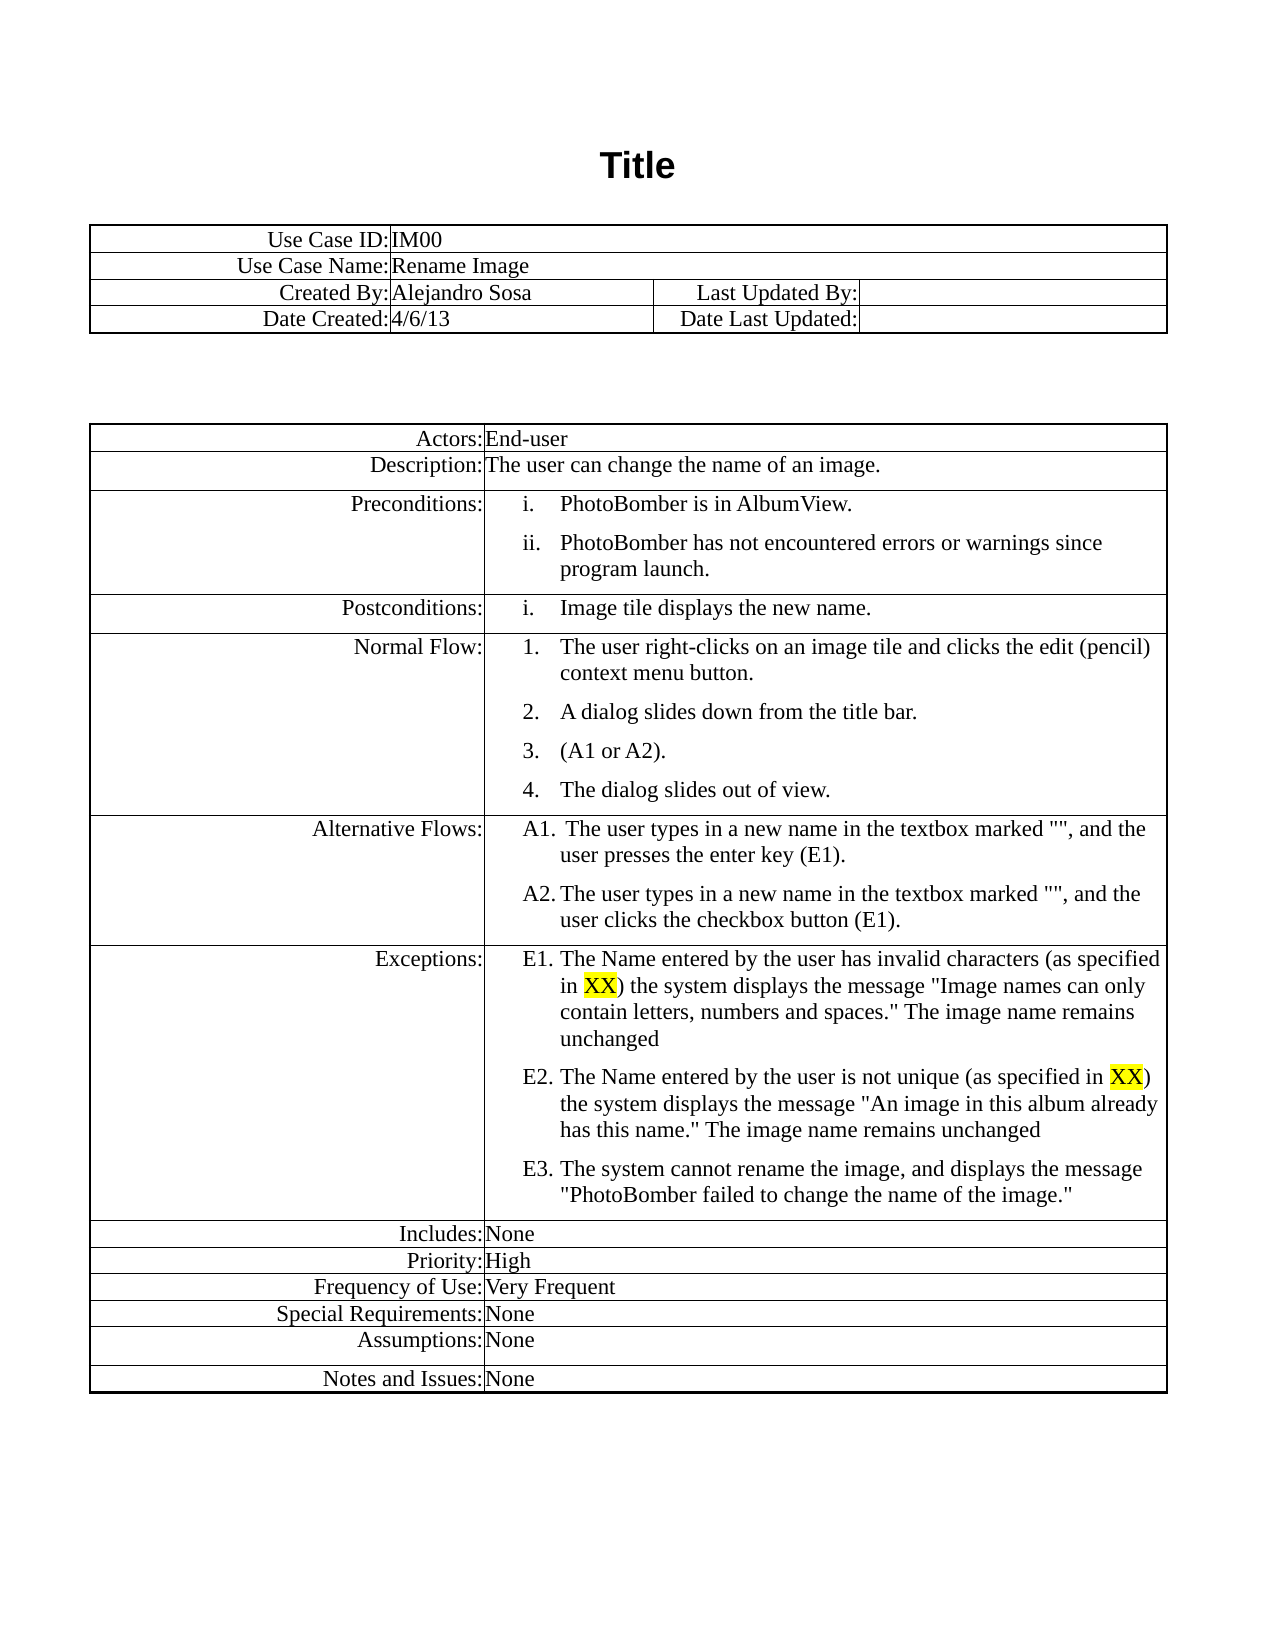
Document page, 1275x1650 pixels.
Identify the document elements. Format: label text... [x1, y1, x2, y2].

table_header Actors: [91, 425, 484, 451]
table_cell PhotoBomber is in AlbumView. PhotoBomber has not encountered errors or warnings since program launch. [485, 491, 1166, 594]
table_cell Alejandro Sosa [391, 280, 653, 305]
table_cell Postconditions: [91, 595, 484, 633]
table_cell Use Case Name: [91, 253, 390, 279]
table_cell Normal Flow: [91, 634, 484, 815]
table_cell Exceptions: [91, 946, 484, 1220]
table_header End-user [485, 425, 1166, 451]
table_cell Special Requirements: [91, 1301, 484, 1326]
table_cell Priority: [91, 1248, 484, 1273]
table_cell Notes and Issues: [91, 1366, 484, 1391]
table_cell Frequency of Use: [91, 1274, 484, 1299]
table_cell None [485, 1301, 1166, 1326]
table_cell The user can change the name of an image. [485, 452, 1166, 490]
table_header Use Case ID: [91, 226, 390, 252]
table_header IM00 [391, 226, 1166, 252]
table_cell [860, 280, 1166, 305]
table_cell Image tile displays the new name. [485, 595, 1166, 633]
table_cell High [485, 1248, 1166, 1273]
table_cell Date Last Updated: [654, 306, 859, 332]
table_cell Date Created: [91, 306, 390, 332]
table_cell Assumptions: [91, 1327, 484, 1365]
table_cell None [485, 1221, 1166, 1247]
table_cell 4/6/13 [391, 306, 653, 332]
table_cell Very Frequent [485, 1274, 1166, 1299]
table_cell None [485, 1366, 1166, 1391]
table_cell Preconditions: [91, 491, 484, 594]
table_cell Rename Image [391, 253, 1166, 279]
table_cell The user types in a new name in the textbox marked "", and the user presses the enter key (E1). The user types in a new name in the textbox marked "", and the user clicks the checkbox button (E1). [485, 816, 1166, 945]
table_cell Alternative Flows: [91, 816, 484, 945]
table_cell The user right-clicks on an image tile and clicks the edit (pencil) context menu button. A dialog slides down from the title bar. (A1 or A2). The dialog slides out of view. [485, 634, 1166, 815]
table_cell None [485, 1327, 1166, 1365]
table_cell Includes: [91, 1221, 484, 1247]
title Title [118, 143, 1157, 186]
table_cell Created By: [91, 280, 390, 305]
table_cell The Name entered by the user has invalid characters (as specified in XX) the system displays the message "Image names can only contain letters, numbers and spaces." The image name remains unchanged The Name entered by the user is not unique (as specified in XX) the system displays the message "An image in this album already has this name." The image name remains unchanged The system cannot rename the image, and displays the message "PhotoBomber failed to change the name of the image." [485, 946, 1166, 1220]
table_cell Last Updated By: [654, 280, 859, 305]
table_cell Description: [91, 452, 484, 490]
table_cell [860, 306, 1166, 332]
